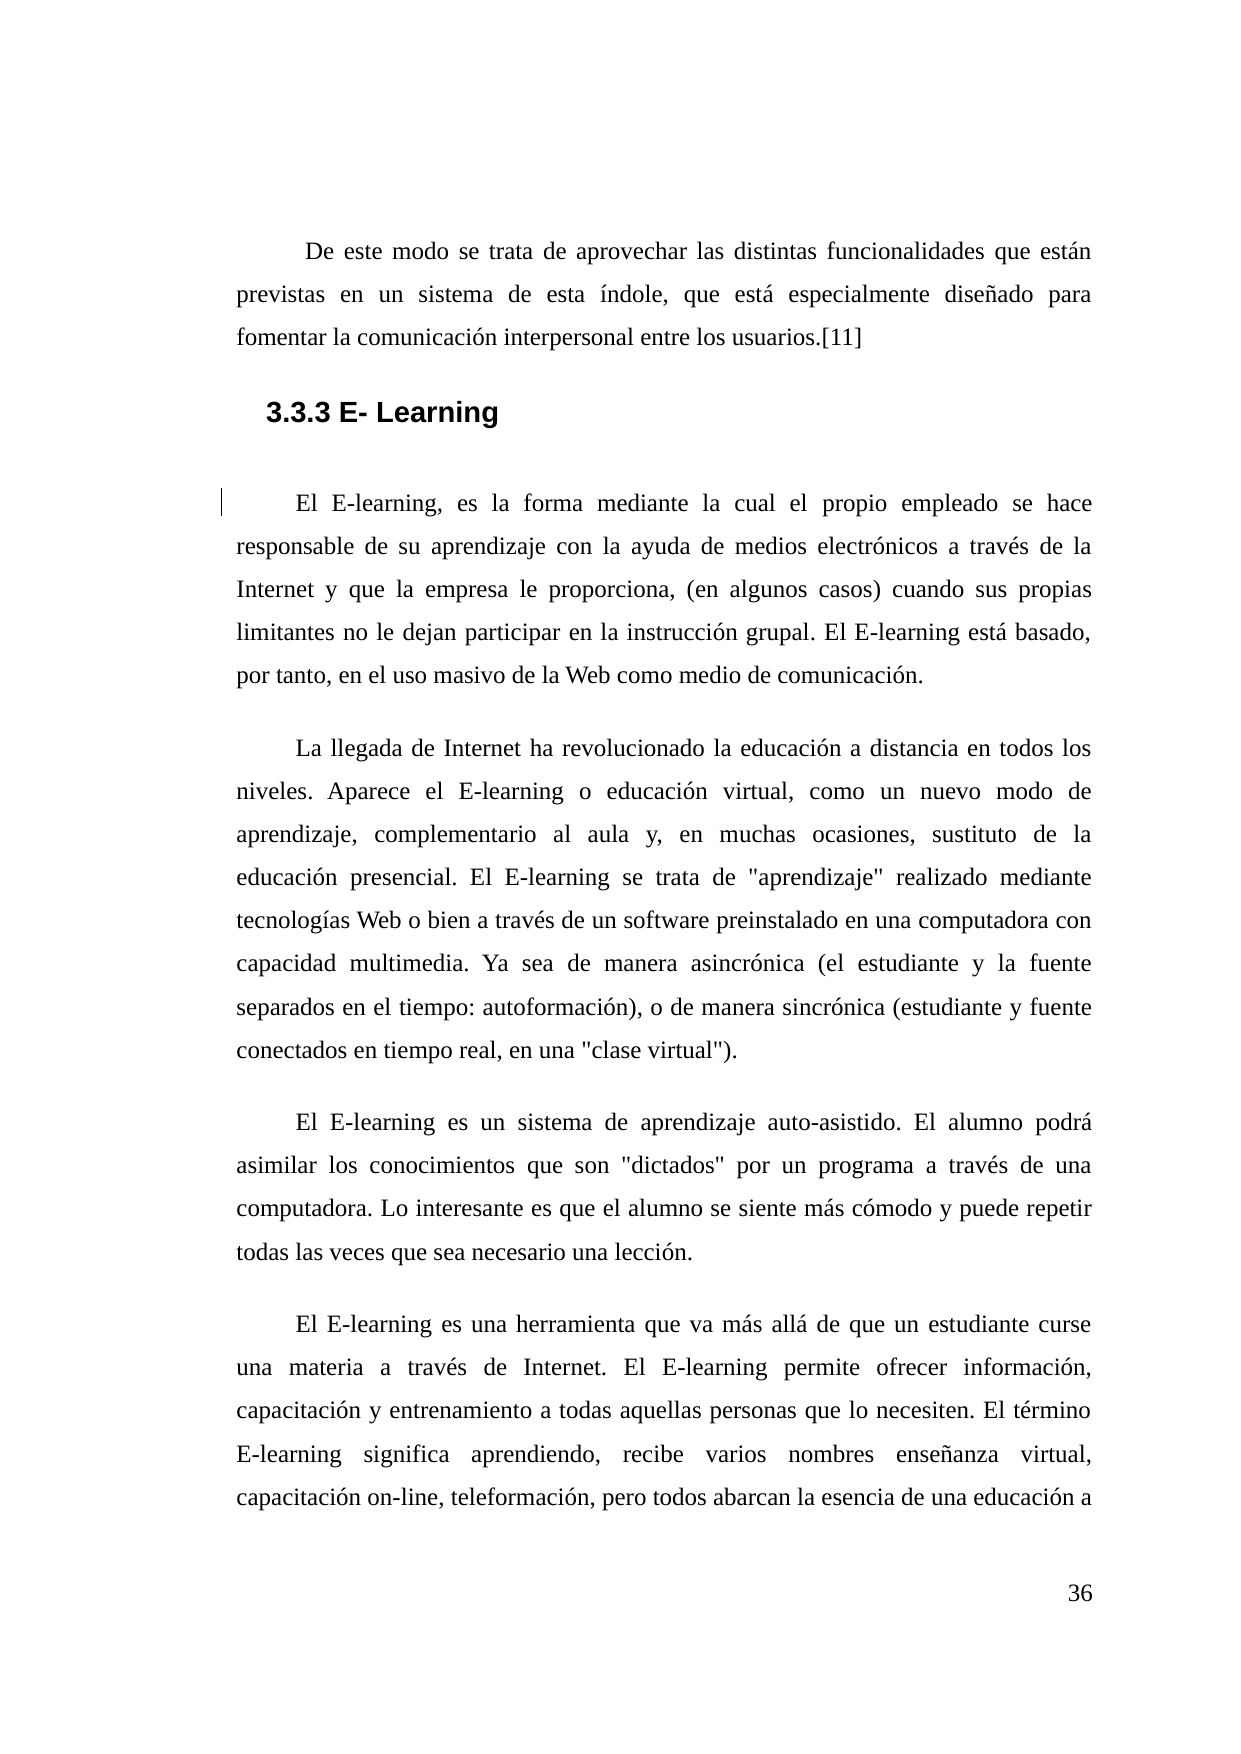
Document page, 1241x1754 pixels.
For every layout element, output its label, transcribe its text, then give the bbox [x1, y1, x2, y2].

text La llegada de Internet ha revolucionado la educación a distancia en todos los niveles. Aparece el E-learning o educación virtual, como un nuevo modo de aprendizaje, complementario al aula y, en muchas ocasiones, sustituto de la educación presencial. El E-learning se trata de "aprendizaje" realizado mediante tecnologías Web o bien a través de un software preinstalado en una computadora con capacidad multimedia. Ya sea de manera asincrónica (el estudiante y la fuente separados en el tiempo: autoformación), o de manera sincrónica (estudiante y fuente conectados en tiempo real, en una "clase virtual"). [236, 733, 1093, 1063]
text El E-learning es una herramienta que va más allá de que un estudiante curse una materia a través de Internet. El E-learning permite ofrecer información, capacitación y entrenamiento a todas aquellas personas que lo necesiten. El término E-learning significa aprendiendo, recibe varios nombres enseñanza virtual, capacitación on-line, teleformación, pero todos abarcan la esencia de una educación a [236, 1309, 1093, 1511]
text De este modo se trata de aprovechar las distintas funcionalidades que están previstas en un sistema de esta índole, que está especialmente diseñado para fomentar la comunicación interpersonal entre los usuarios.[11] [236, 236, 1093, 351]
text El E-learning, es la forma mediante la cual el propio empleado se hace responsable de su aprendizaje con la ayuda de medios electrónicos a través de la Internet y que la empresa le proporciona, (en algunos casos) cuando sus propias limitantes no le dejan participar en la instrucción grupal. El E-learning está basado, por tanto, en el uso masivo de la Web como medio de comunicación. [236, 488, 1093, 689]
text El E-learning es un sistema de aprendizaje auto-asistido. El alumno podrá asimilar los conocimientos que son "dictados" por un programa a través de una computadora. Lo interesante es que el alumno se siente más cómodo y puede repetir todas las veces que sea necesario una lección. [236, 1107, 1093, 1265]
subtitle 3.3.3 E- Learning [236, 395, 1093, 429]
